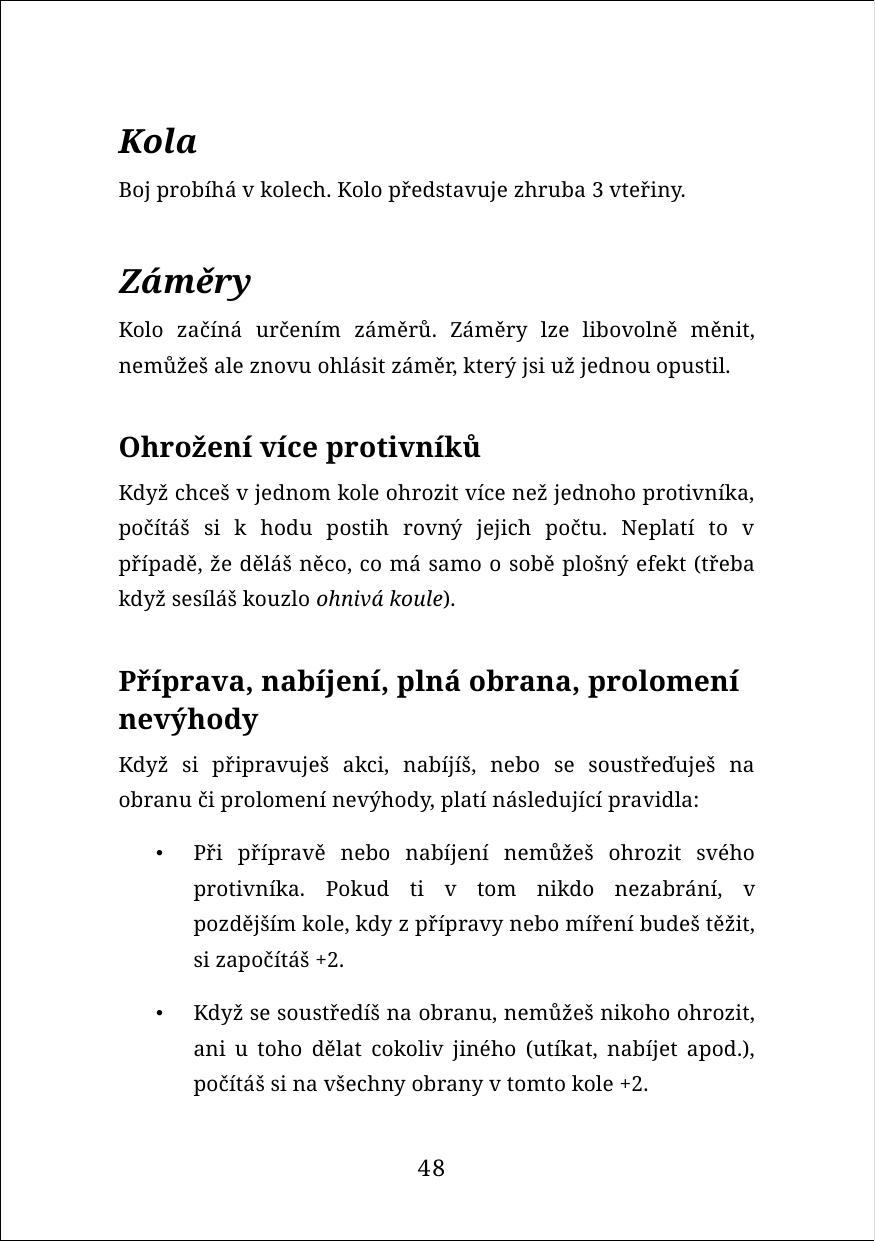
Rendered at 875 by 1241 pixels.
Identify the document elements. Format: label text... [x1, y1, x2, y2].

subtitle Záměry [118, 258, 756, 304]
subtitle Příprava, nabíjení, plná obrana, prolomení nevýhody [118, 661, 756, 738]
text Když chceš v jednom kole ohrozit více než jednoho protivníka, počítáš si k hodu postih rovný jejich počtu. Neplatí to v případě, že děláš něco, co má samo o sobě plošný efekt (třeba když sesíláš kouzlo ohnivá koule). [118, 478, 756, 613]
text Kolo začíná určením záměrů. Záměry lze libovolně měnit, nemůžeš ale znovu ohlásit záměr, který jsi už jednou opustil. [118, 315, 756, 379]
text Když si připravuješ akci, nabíjíš, nebo se soustřeďuješ na obranu či prolomení nevýhody, platí následující pravidla: [118, 750, 756, 814]
subtitle Kola [118, 118, 756, 164]
subtitle Ohrožení více protivníků [118, 428, 756, 466]
list Když se soustředíš na obranu, nemůžeš nikoho ohrozit, ani u toho dělat cokoliv jiného (utíkat, nabíjet apod.), počítáš si na všechny obrany v tomto kole +2. [156, 998, 756, 1098]
list Při přípravě nebo nabíjení nemůžeš ohrozit svého protivníka. Pokud ti v tom nikdo nezabrání, v pozdějším kole, kdy z přípravy nebo míření budeš těžit, si započítáš +2. [156, 838, 756, 973]
text Boj probíhá v kolech. Kolo představuje zhruba 3 vteřiny. [118, 175, 756, 204]
